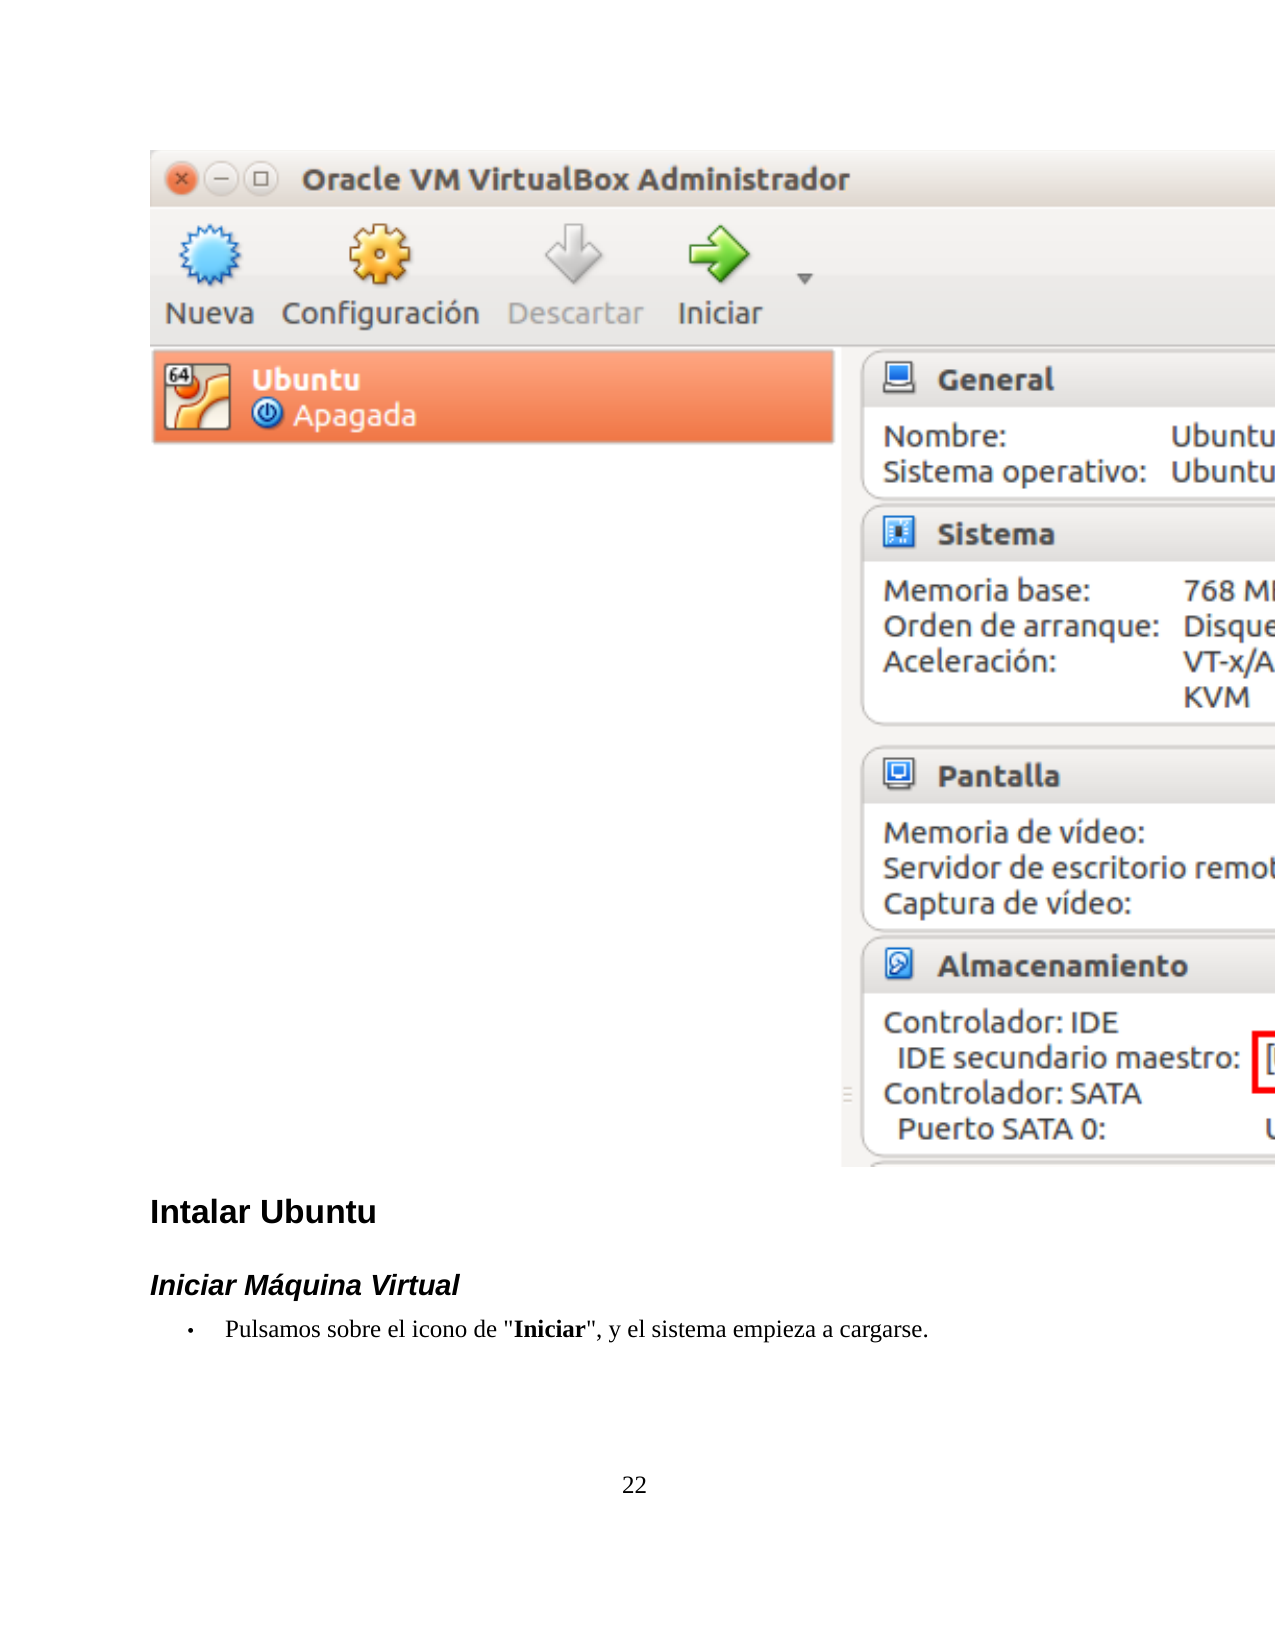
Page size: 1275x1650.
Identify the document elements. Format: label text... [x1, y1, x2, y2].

list Pulsamos sobre el icono de "Iniciar", y el sistema empieza a cargarse. [187, 1314, 1125, 1343]
subtitle Intalar Ubuntu [150, 1192, 1125, 1230]
picture [150, 150, 1275, 1167]
subtitle Iniciar Máquina Virtual [150, 1268, 1125, 1301]
